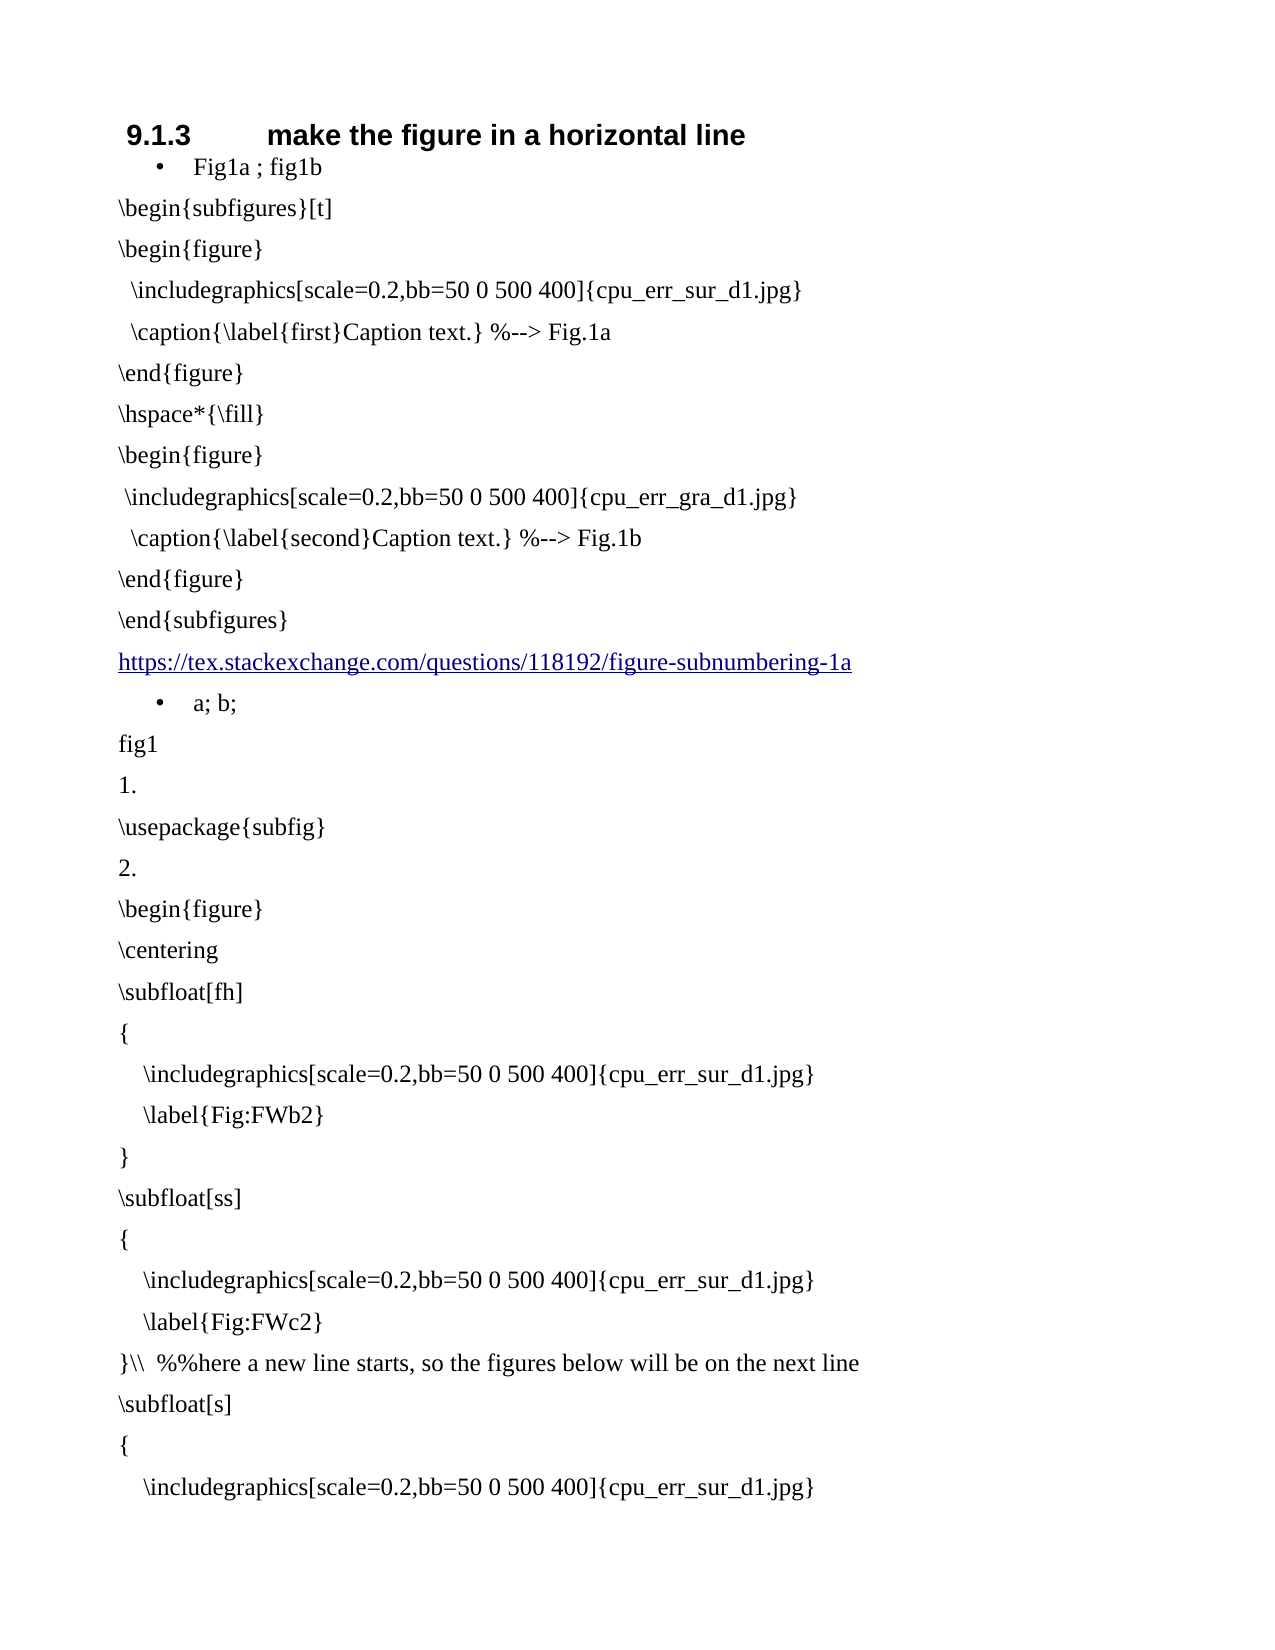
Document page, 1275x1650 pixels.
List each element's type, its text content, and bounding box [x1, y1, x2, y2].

text \caption{\label{second}Caption text.} %--> Fig.1b [118, 523, 1157, 552]
text 1. [118, 770, 1157, 799]
list Fig1a ; fig1b [156, 152, 1157, 180]
text \label{Fig:FWb2} [118, 1100, 1157, 1129]
text \begin{figure} [118, 440, 1157, 469]
text \hspace*{\fill} [118, 399, 1157, 428]
text { [118, 1430, 1157, 1459]
text \end{figure} [118, 358, 1157, 387]
text 2. [118, 853, 1157, 882]
text \includegraphics[scale=0.2,bb=50 0 500 400]{cpu_err_gra_d1.jpg} [118, 482, 1157, 510]
text \end{figure} [118, 564, 1157, 593]
text \includegraphics[scale=0.2,bb=50 0 500 400]{cpu_err_sur_d1.jpg} [118, 275, 1157, 304]
text { [118, 1224, 1157, 1253]
text \includegraphics[scale=0.2,bb=50 0 500 400]{cpu_err_sur_d1.jpg} [118, 1059, 1157, 1088]
text \centering [118, 935, 1157, 964]
text \begin{figure} [118, 894, 1157, 923]
text \subfloat[ss] [118, 1183, 1157, 1212]
text \caption{\label{first}Caption text.} %--> Fig.1a [118, 317, 1157, 345]
text \begin{figure} [118, 234, 1157, 263]
text \includegraphics[scale=0.2,bb=50 0 500 400]{cpu_err_sur_d1.jpg} [118, 1265, 1157, 1294]
text \includegraphics[scale=0.2,bb=50 0 500 400]{cpu_err_sur_d1.jpg} [118, 1472, 1157, 1500]
list a; b; [156, 688, 1157, 717]
text \end{subfigures} [118, 605, 1157, 634]
text \begin{subfigures}[t] [118, 193, 1157, 222]
text \label{Fig:FWc2} [118, 1307, 1157, 1335]
text } [118, 1142, 1157, 1170]
text }\\ %%here a new line starts, so the figures below will be on the next line [118, 1348, 1157, 1377]
subtitle make the figure in a horizontal line [118, 118, 1157, 152]
text fig1 [118, 729, 1157, 758]
text \subfloat[s] [118, 1389, 1157, 1418]
text \subfloat[fh] [118, 977, 1157, 1005]
text { [118, 1018, 1157, 1047]
text https://tex.stackexchange.com/questions/118192/figure-subnumbering-1a [118, 647, 1157, 675]
text \usepackage{subfig} [118, 812, 1157, 840]
